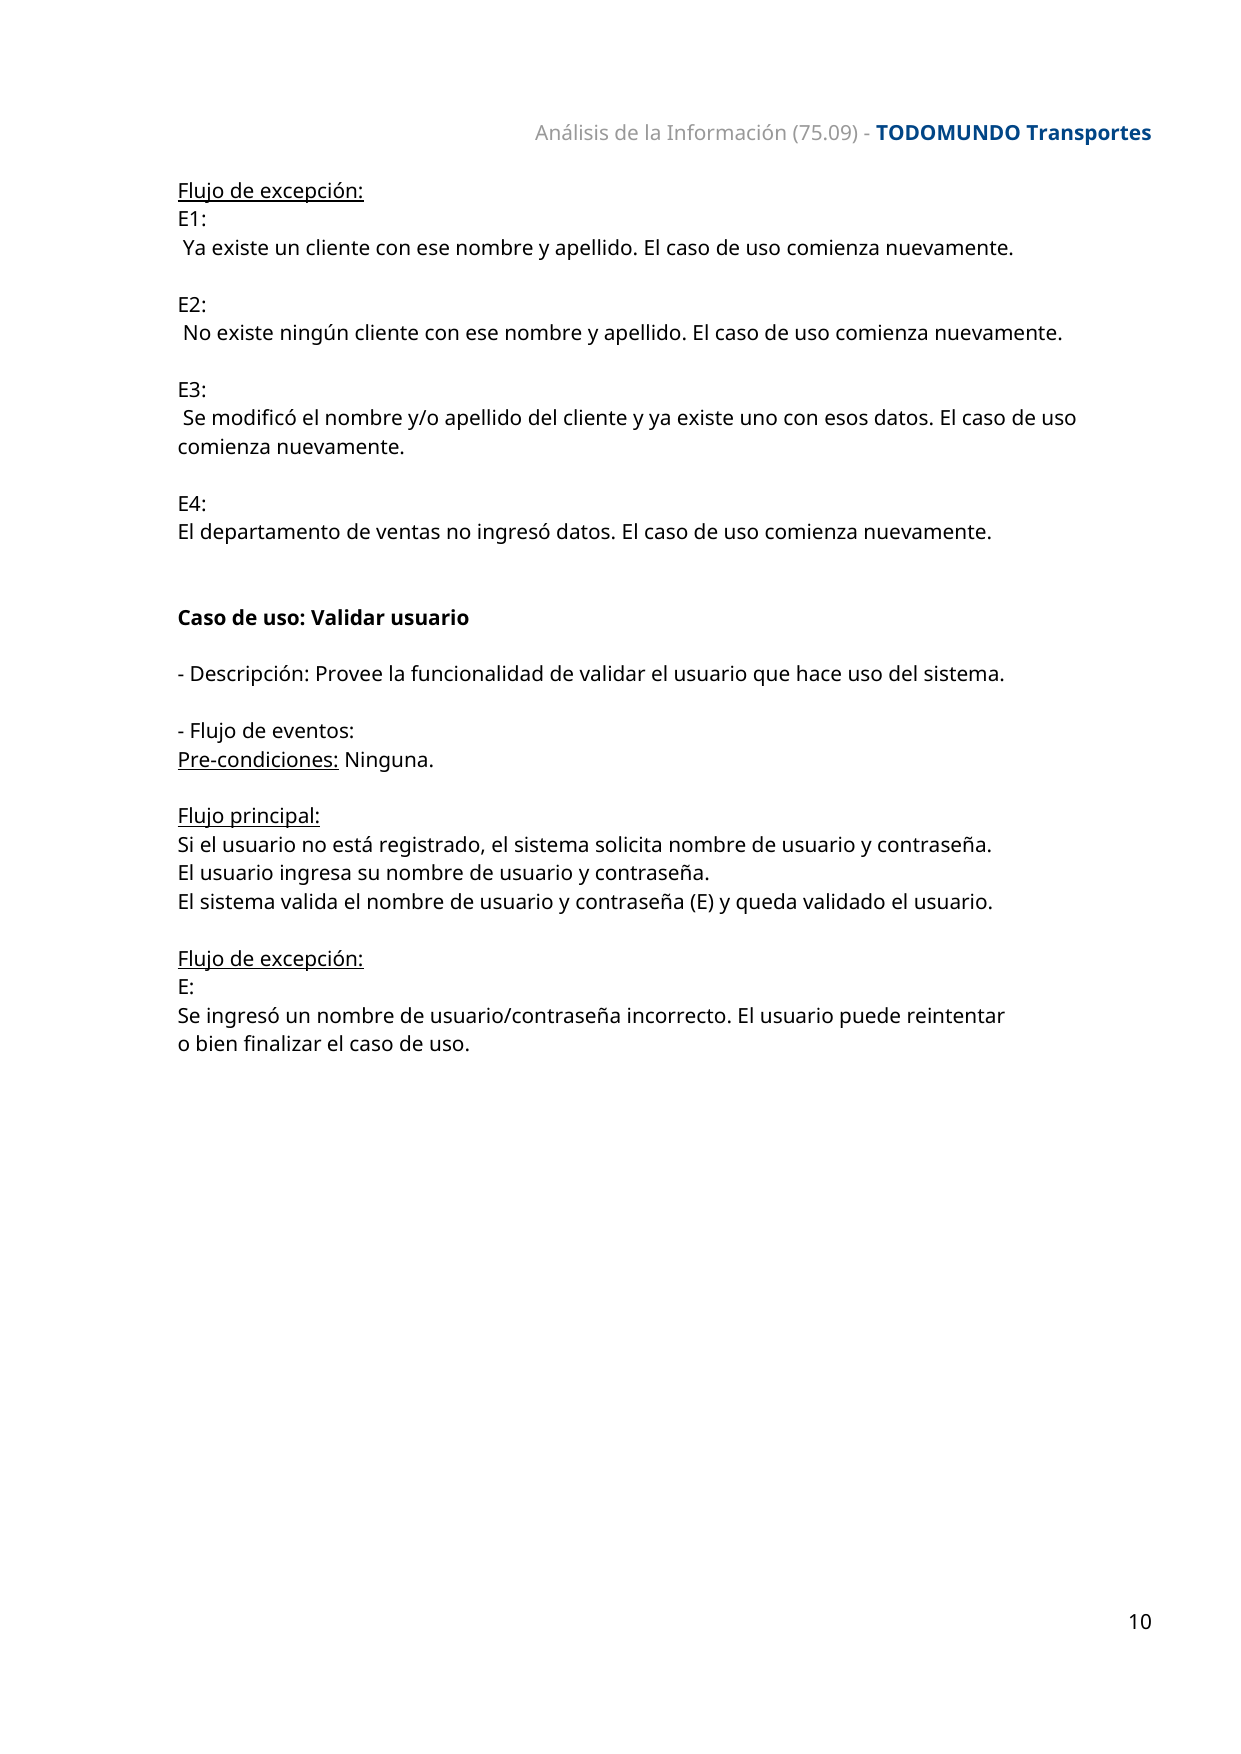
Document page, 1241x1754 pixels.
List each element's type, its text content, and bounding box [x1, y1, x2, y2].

text Pre-condiciones: Ninguna. [434, 745, 1152, 773]
text E2: [206, 290, 1152, 318]
text Se ingresó un nombre de usuario/contraseña incorrecto. El usuario puede reintentar [1006, 1001, 1152, 1029]
text o bien finalizar el caso de uso. [470, 1029, 1152, 1058]
text Caso de uso: Validar usuario [469, 603, 1152, 631]
text - Descripción: Provee la funcionalidad de validar el usuario que hace uso del sistema. [177, 659, 1152, 688]
text Ya existe un cliente con ese nombre y apellido. El caso de uso comienza nuevamente. [1014, 233, 1152, 261]
text El usuario ingresa su nombre de usuario y contraseña. [177, 858, 1152, 887]
text E4: [206, 489, 1152, 517]
text Flujo principal: [326, 802, 1152, 830]
text El departamento de ventas no ingresó datos. El caso de uso comienza nuevamente. [993, 517, 1152, 546]
text E3: [206, 375, 1152, 403]
text - Flujo de eventos: [354, 716, 1152, 745]
text No existe ningún cliente con ese nombre y apellido. El caso de uso comienza nuevamente. [1063, 318, 1152, 347]
text El sistema valida el nombre de usuario y contraseña (E) y queda validado el usuario. [994, 887, 1152, 915]
text Flujo de excepción: [363, 944, 1152, 972]
text Si el usuario no está registrado, el sistema solicita nombre de usuario y contraseña. [993, 830, 1152, 858]
text E1: [177, 204, 1152, 233]
text Flujo de excepción: [363, 176, 1152, 204]
text E: [200, 972, 1152, 1001]
text Se modificó el nombre y/o apellido del cliente y ya existe uno con esos datos. El caso de uso comienza nuevamente. [177, 403, 1152, 460]
